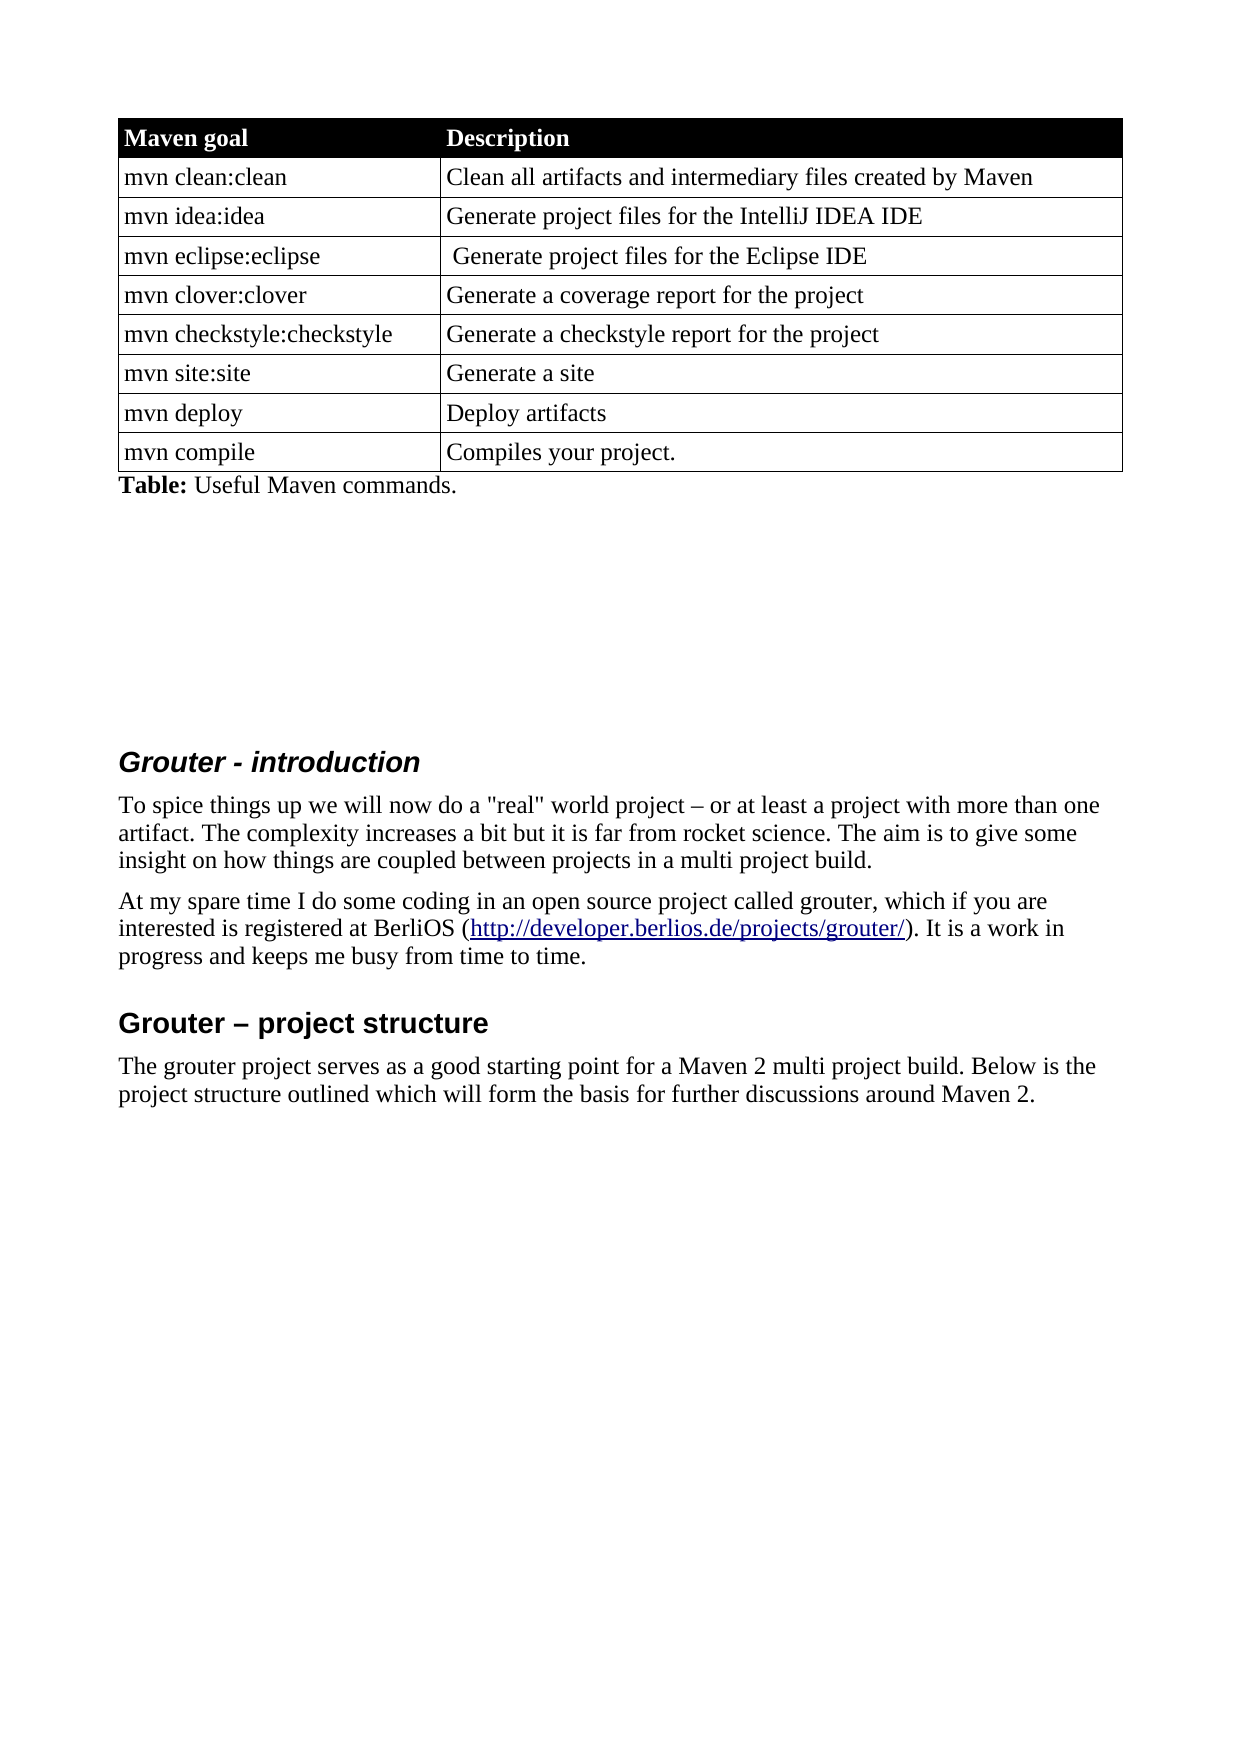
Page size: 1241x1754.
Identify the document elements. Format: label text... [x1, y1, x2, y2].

table_cell Deploy artifacts [441, 394, 1122, 432]
table_cell mvn eclipse:eclipse [119, 237, 440, 275]
table_cell mvn checkstyle:checkstyle [119, 315, 440, 354]
table_cell mvn clean:clean [119, 158, 440, 197]
table_cell mvn idea:idea [119, 198, 440, 236]
table_cell Generate a checkstyle report for the project [441, 315, 1122, 354]
table_cell Generate project files for the IntelliJ IDEA IDE [441, 198, 1122, 236]
table_cell mvn clover:clover [119, 276, 440, 314]
text The grouter project serves as a good starting point for a Maven 2 multi project build. Below is the project structure outlined which will form the basis for further discussions around Maven 2. [118, 1052, 1122, 1108]
table_cell Generate a coverage report for the project [441, 276, 1122, 314]
table_header Maven goal [119, 119, 440, 157]
table_cell Compiles your project. [441, 433, 1122, 471]
table_cell Generate a site [441, 355, 1122, 393]
table_header Description [441, 119, 1122, 157]
table_cell mvn deploy [119, 394, 440, 432]
subtitle Grouter - introduction [118, 746, 1122, 779]
subtitle Grouter – project structure [118, 1007, 1122, 1040]
table_cell Clean all artifacts and intermediary files created by Maven [441, 158, 1122, 197]
text At my spare time I do some coding in an open source project called grouter, which if you are interested is registered at BerliOS (http://developer.berlios.de/projects/grouter/). It is a work in progress and keeps me busy from time to time. [118, 887, 1122, 970]
table_cell mvn compile [119, 433, 440, 471]
table_cell Generate project files for the Eclipse IDE [441, 237, 1122, 275]
text Table: Useful Maven commands. [118, 472, 1122, 499]
text To spice things up we will now do a "real" world project – or at least a project with more than one artifact. The complexity increases a bit but it is far from rocket science. The aim is to give some insight on how things are coupled between projects in a multi project build. [118, 791, 1122, 874]
table_cell mvn site:site [119, 355, 440, 393]
